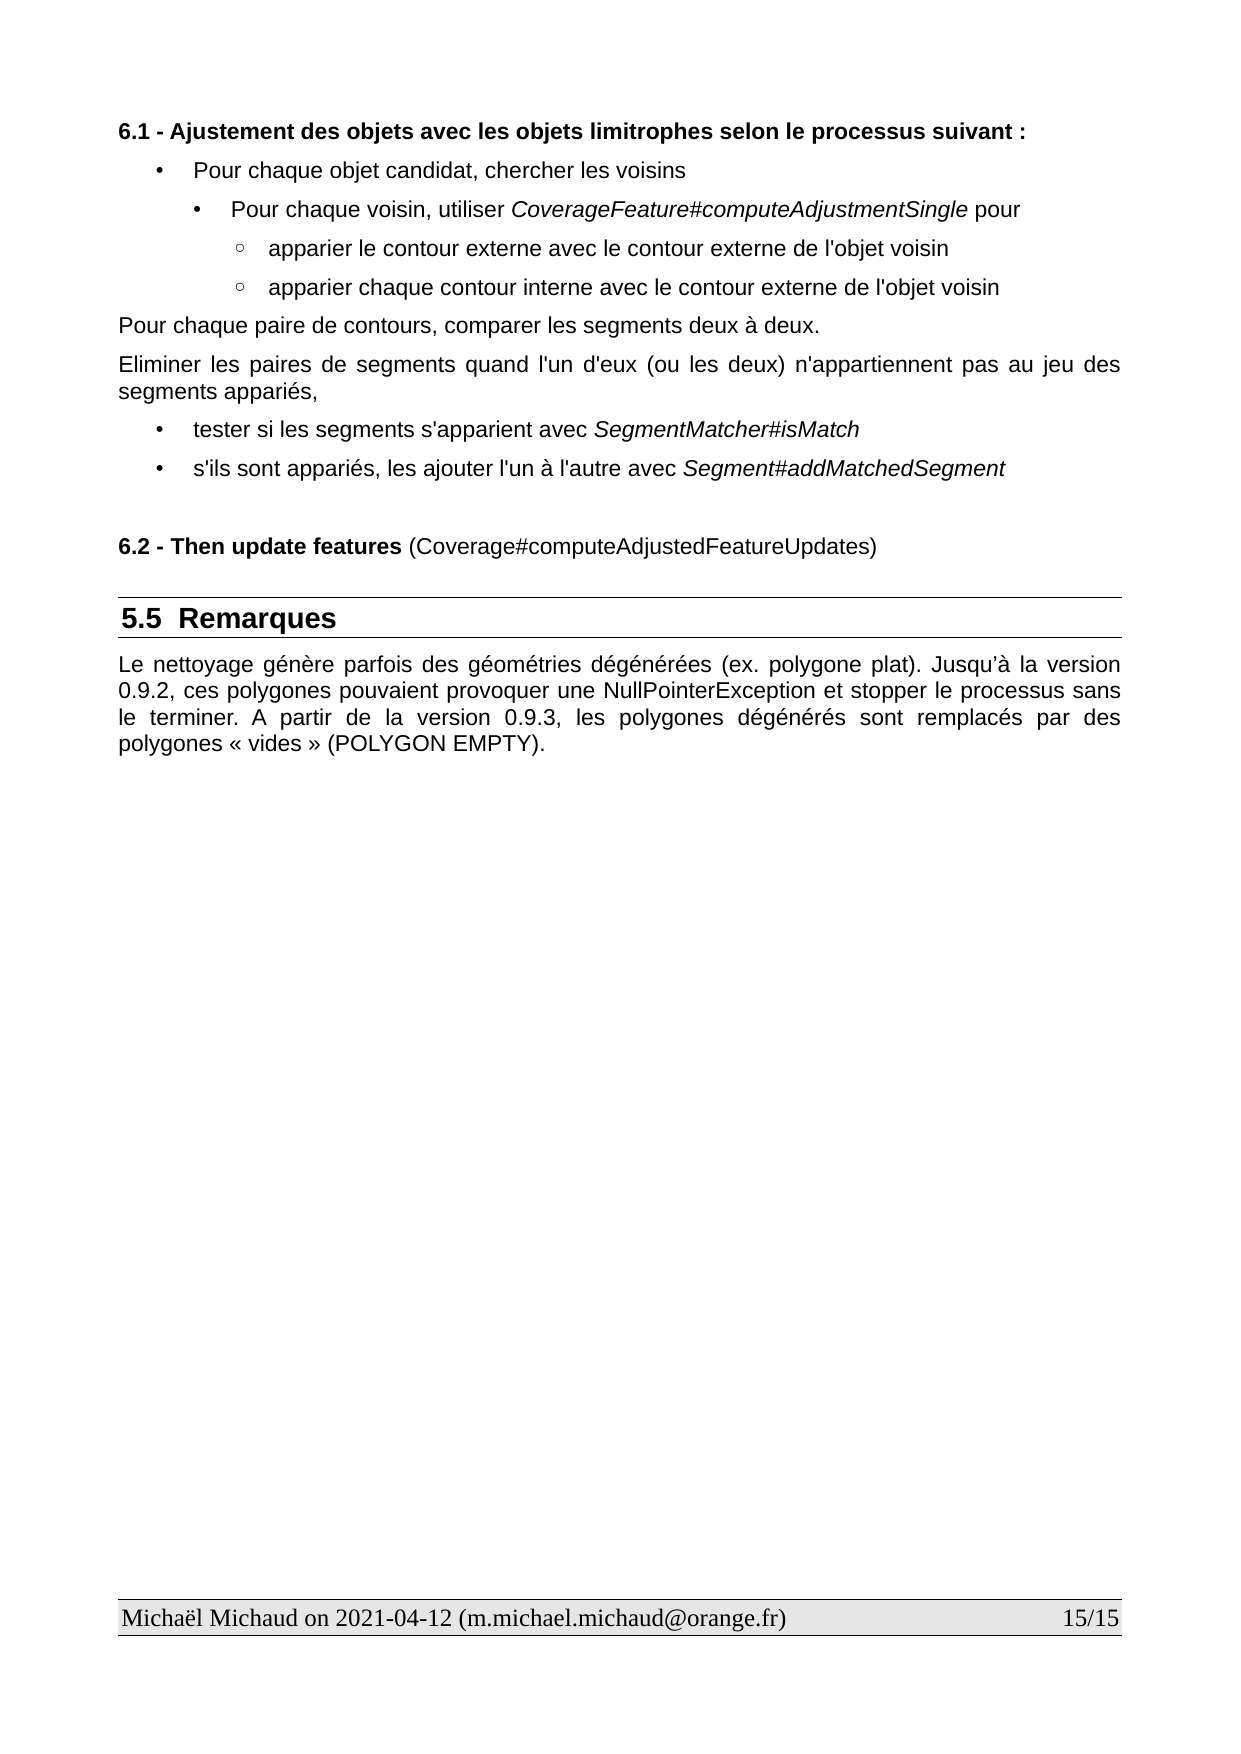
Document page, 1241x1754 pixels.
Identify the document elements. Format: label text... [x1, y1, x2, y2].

list Pour chaque objet candidat, chercher les voisins [156, 157, 1122, 183]
list tester si les segments s'apparient avec SegmentMatcher#isMatch [156, 416, 1122, 443]
text Eliminer les paires de segments quand l'un d'eux (ou les deux) n'appartiennent pas au jeu des segments appariés, [118, 351, 1122, 404]
subtitle Remarques [118, 598, 1122, 637]
list apparier chaque contour interne avec le contour externe de l'objet voisin [231, 273, 1122, 300]
list Pour chaque voisin, utiliser CoverageFeature#computeAdjustmentSingle pour [193, 196, 1122, 222]
list s'ils sont appariés, les ajouter l'un à l'autre avec Segment#addMatchedSegment [156, 455, 1122, 482]
text 6.2 - Then update features (Coverage#computeAdjustedFeatureUpdates) [118, 533, 1122, 559]
list apparier le contour externe avec le contour externe de l'objet voisin [231, 235, 1122, 261]
text 6.1 - Ajustement des objets avec les objets limitrophes selon le processus suivant : [118, 118, 1122, 144]
text Le nettoyage génère parfois des géométries dégénérées (ex. polygone plat). Jusqu’à la version 0.9.2, ces polygones pouvaient provoquer une NullPointerException et stopper le processus sans le terminer. A partir de la version 0.9.3, les polygones dégénérés sont remplacés par des polygones « vides » (POLYGON EMPTY). [118, 651, 1122, 756]
text Pour chaque paire de contours, comparer les segments deux à deux. [118, 312, 1122, 339]
